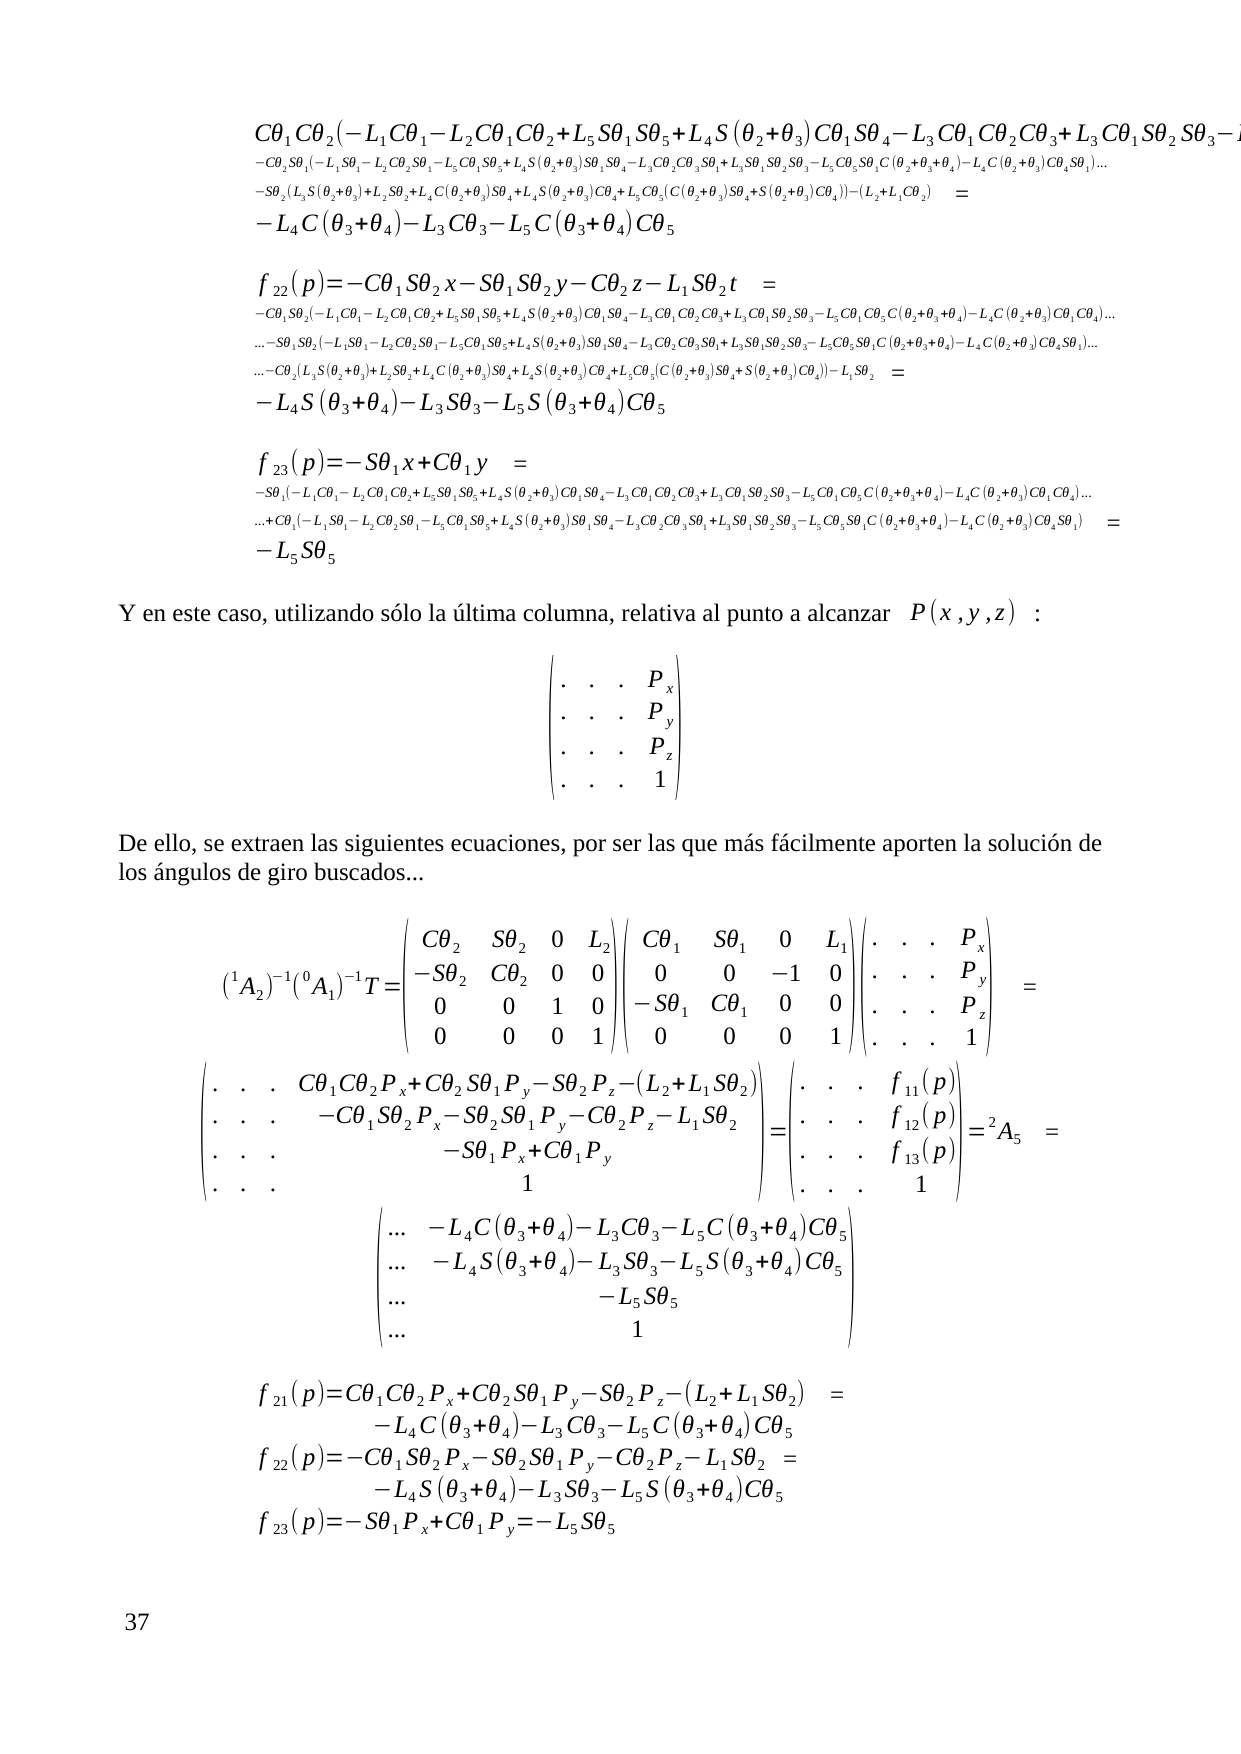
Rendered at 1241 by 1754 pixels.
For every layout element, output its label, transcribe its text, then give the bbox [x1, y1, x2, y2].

text = [236, 508, 1122, 537]
text = [236, 268, 1122, 300]
text = [236, 1442, 1122, 1474]
text = [236, 447, 1122, 479]
text = [236, 1378, 1122, 1410]
text = [236, 179, 1122, 208]
text = [118, 914, 1122, 1058]
text De ello, se extraen las siguientes ecuaciones, por ser las que más fácilmente aporten la solución de los ángulos de giro buscados... [118, 828, 1122, 886]
text = [236, 358, 1122, 387]
text = [118, 1058, 1122, 1204]
text Y en este caso, utilizando sólo la última columna, relativa al punto a alcanzar: [118, 597, 1122, 627]
